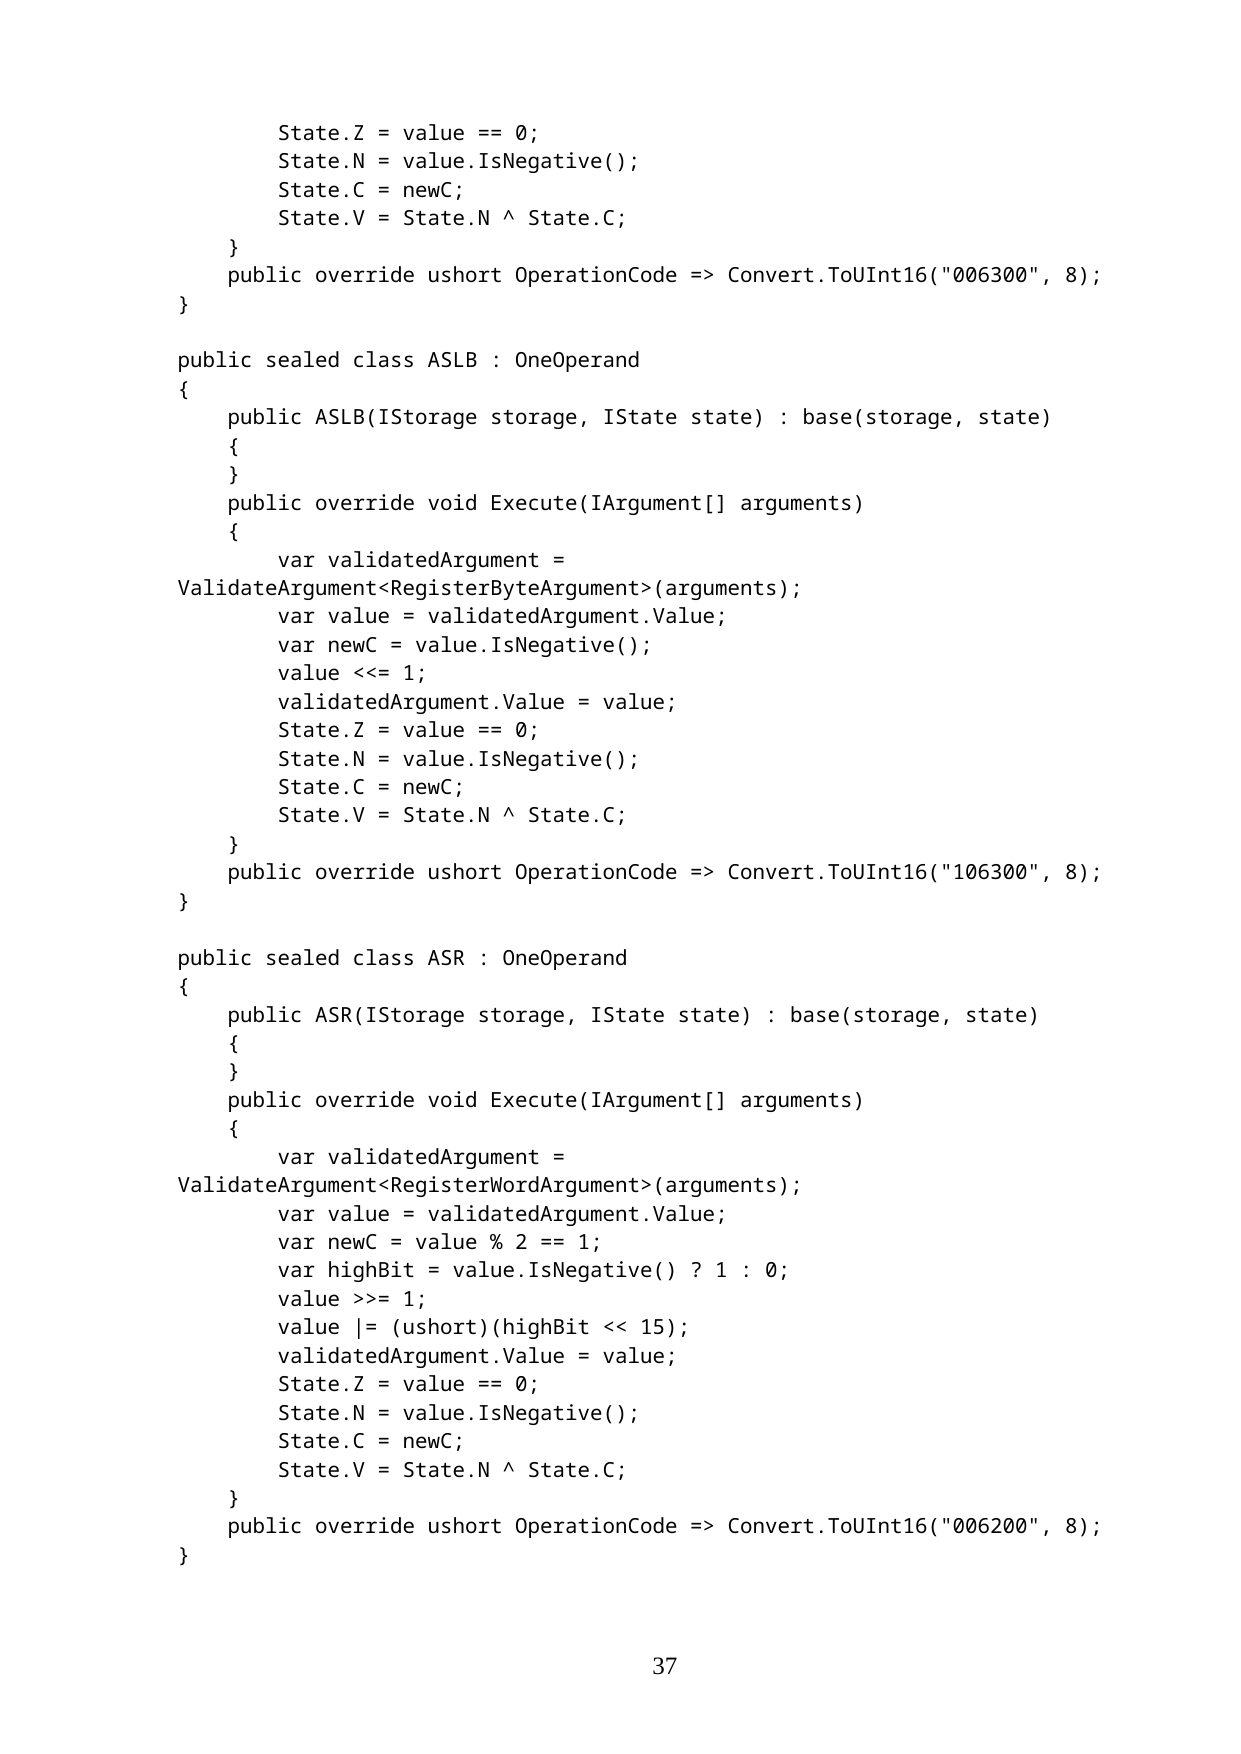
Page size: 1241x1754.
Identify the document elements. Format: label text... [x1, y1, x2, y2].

table_header State.Z = value == 0; State.N = value.IsNegative(); State.C = newC; State.V = State.N ^ State.C; } public override ushort OperationCode => Convert.ToUInt16("006300", 8); } public sealed class ASLB : OneOperand { public ASLB(IStorage storage, IState state) : base(storage, state) { } public override void Execute(IArgument[] arguments) { var validatedArgument = ValidateArgument<RegisterByteArgument>(arguments); var value = validatedArgument.Value; var newC = value.IsNegative(); value <<= 1; validatedArgument.Value = value; State.Z = value == 0; State.N = value.IsNegative(); State.C = newC; State.V = State.N ^ State.C; } public override ushort OperationCode => Convert.ToUInt16("106300", 8); } public sealed class ASR : OneOperand { public ASR(IStorage storage, IState state) : base(storage, state) { } public override void Execute(IArgument[] arguments) { var validatedArgument = ValidateArgument<RegisterWordArgument>(arguments); var value = validatedArgument.Value; var newC = value % 2 == 1; var highBit = value.IsNegative() ? 1 : 0; value >>= 1; value |= (ushort)(highBit << 15); validatedArgument.Value = value; State.Z = value == 0; State.N = value.IsNegative(); State.C = newC; State.V = State.N ^ State.C; } public override ushort OperationCode => Convert.ToUInt16("006200", 8); } [177, 118, 1152, 1597]
